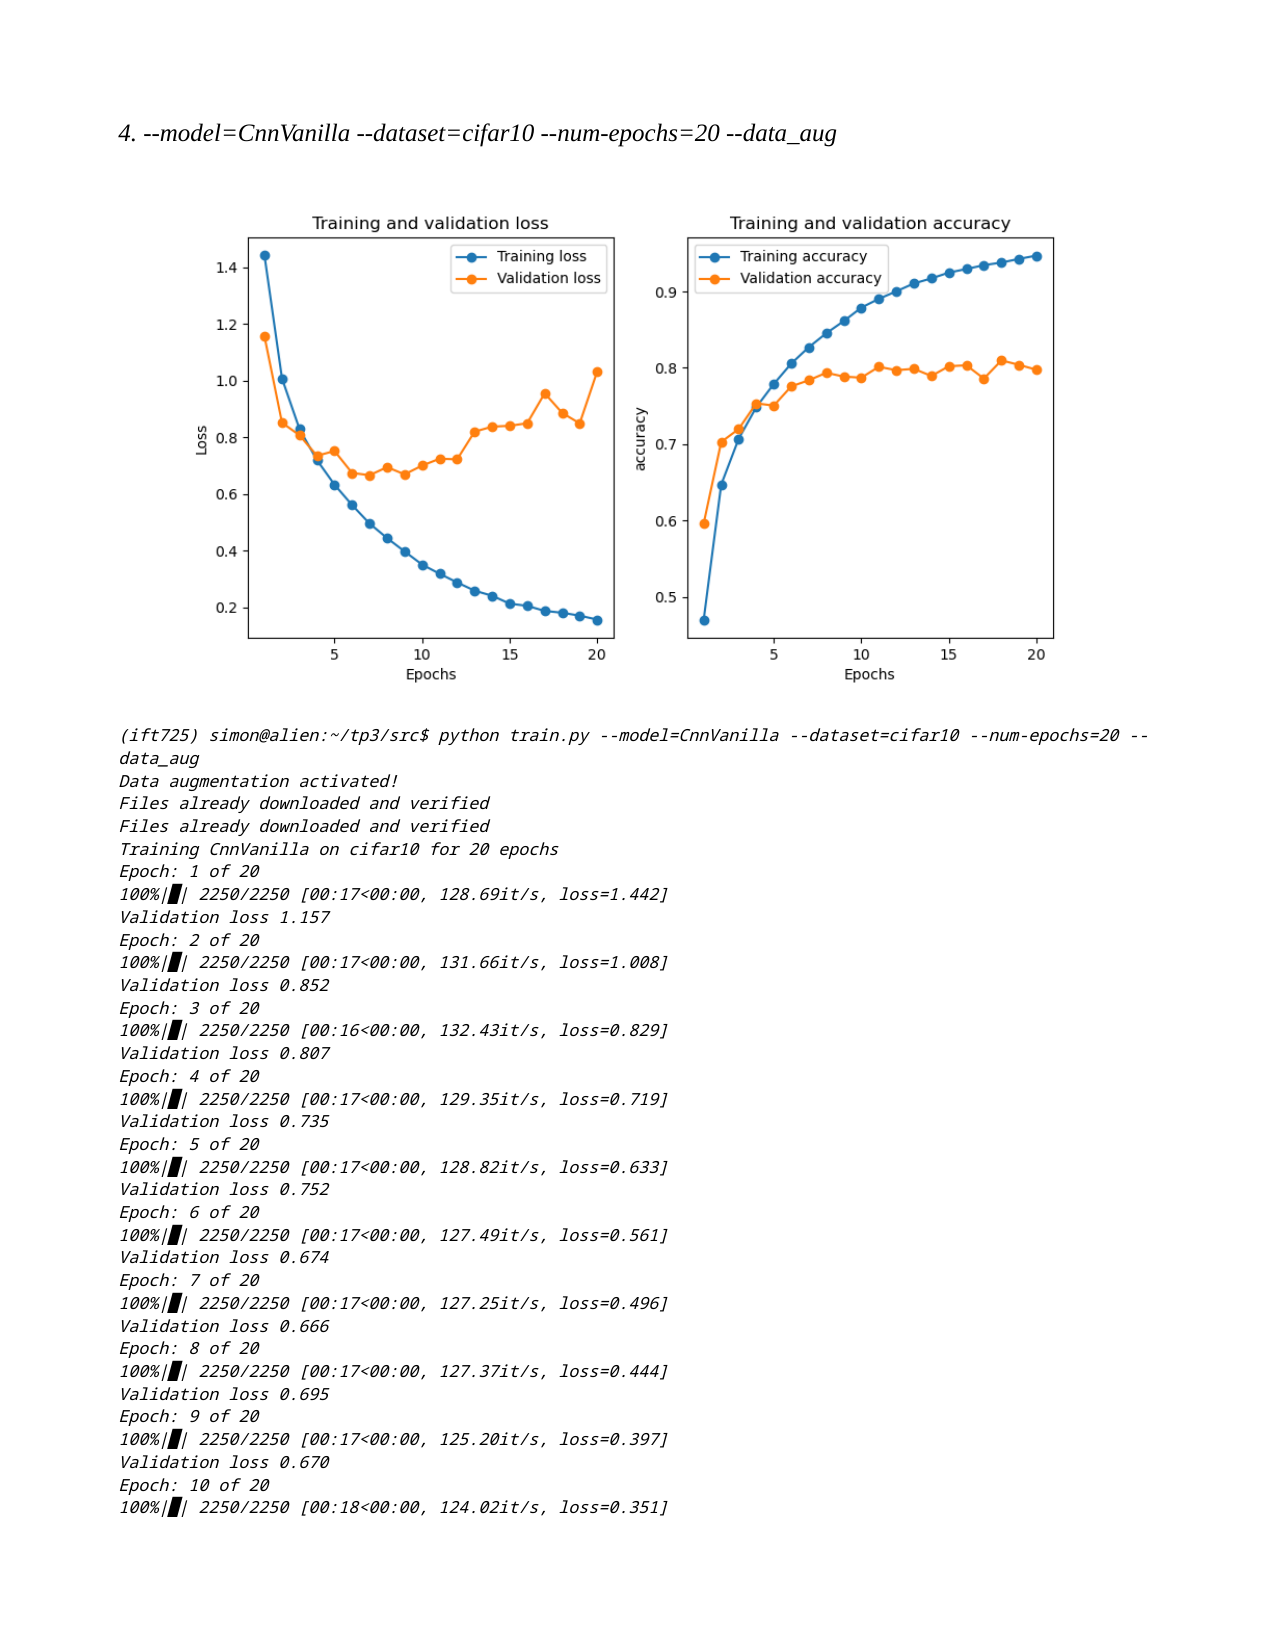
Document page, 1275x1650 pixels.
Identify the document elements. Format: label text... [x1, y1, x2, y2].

text 100%|█| 2250/2250 [00:17<00:00, 125.20it/s, loss=0.397] [118, 1428, 1157, 1450]
text Epoch: 4 of 20 [118, 1064, 1157, 1087]
text Validation loss 0.674 [118, 1246, 1157, 1269]
text 100%|█| 2250/2250 [00:16<00:00, 132.43it/s, loss=0.829] [118, 1019, 1157, 1042]
text Training CnnVanilla on cifar10 for 20 epochs [118, 837, 1157, 860]
text Epoch: 10 of 20 [118, 1473, 1157, 1496]
text Validation loss 1.157 [118, 905, 1157, 928]
text Validation loss 0.670 [118, 1450, 1157, 1473]
picture [118, 175, 1157, 695]
text 100%|█| 2250/2250 [00:17<00:00, 127.25it/s, loss=0.496] [118, 1291, 1157, 1314]
text Validation loss 0.752 [118, 1178, 1157, 1201]
text Epoch: 5 of 20 [118, 1132, 1157, 1155]
text Validation loss 0.852 [118, 973, 1157, 996]
text Epoch: 3 of 20 [118, 996, 1157, 1019]
text Epoch: 7 of 20 [118, 1269, 1157, 1291]
text Epoch: 2 of 20 [118, 928, 1157, 951]
text 100%|█| 2250/2250 [00:17<00:00, 129.35it/s, loss=0.719] [118, 1087, 1157, 1110]
text (ift725) simon@alien:~/tp3/src$ python train.py --model=CnnVanilla --dataset=cifar10 --num-epochs=20 --data_aug [118, 724, 1157, 769]
text Epoch: 6 of 20 [118, 1201, 1157, 1223]
text Epoch: 8 of 20 [118, 1337, 1157, 1359]
text 100%|█| 2250/2250 [00:17<00:00, 127.37it/s, loss=0.444] [118, 1359, 1157, 1382]
text Validation loss 0.695 [118, 1382, 1157, 1405]
text Data augmentation activated! [118, 769, 1157, 792]
text Files already downloaded and verified [118, 814, 1157, 837]
text 100%|█| 2250/2250 [00:17<00:00, 131.66it/s, loss=1.008] [118, 951, 1157, 973]
text Epoch: 9 of 20 [118, 1405, 1157, 1428]
text Validation loss 0.666 [118, 1314, 1157, 1337]
text 100%|█| 2250/2250 [00:17<00:00, 128.82it/s, loss=0.633] [118, 1155, 1157, 1178]
text 100%|█| 2250/2250 [00:17<00:00, 127.49it/s, loss=0.561] [118, 1223, 1157, 1246]
text Epoch: 1 of 20 [118, 860, 1157, 883]
text Validation loss 0.735 [118, 1110, 1157, 1132]
text Validation loss 0.807 [118, 1042, 1157, 1064]
text 100%|█| 2250/2250 [00:18<00:00, 124.02it/s, loss=0.351] [118, 1496, 1157, 1518]
text 100%|█| 2250/2250 [00:17<00:00, 128.69it/s, loss=1.442] [118, 883, 1157, 905]
text 4. --model=CnnVanilla --dataset=cifar10 --num-epochs=20 --data_aug [118, 118, 1157, 147]
text Files already downloaded and verified [118, 792, 1157, 814]
